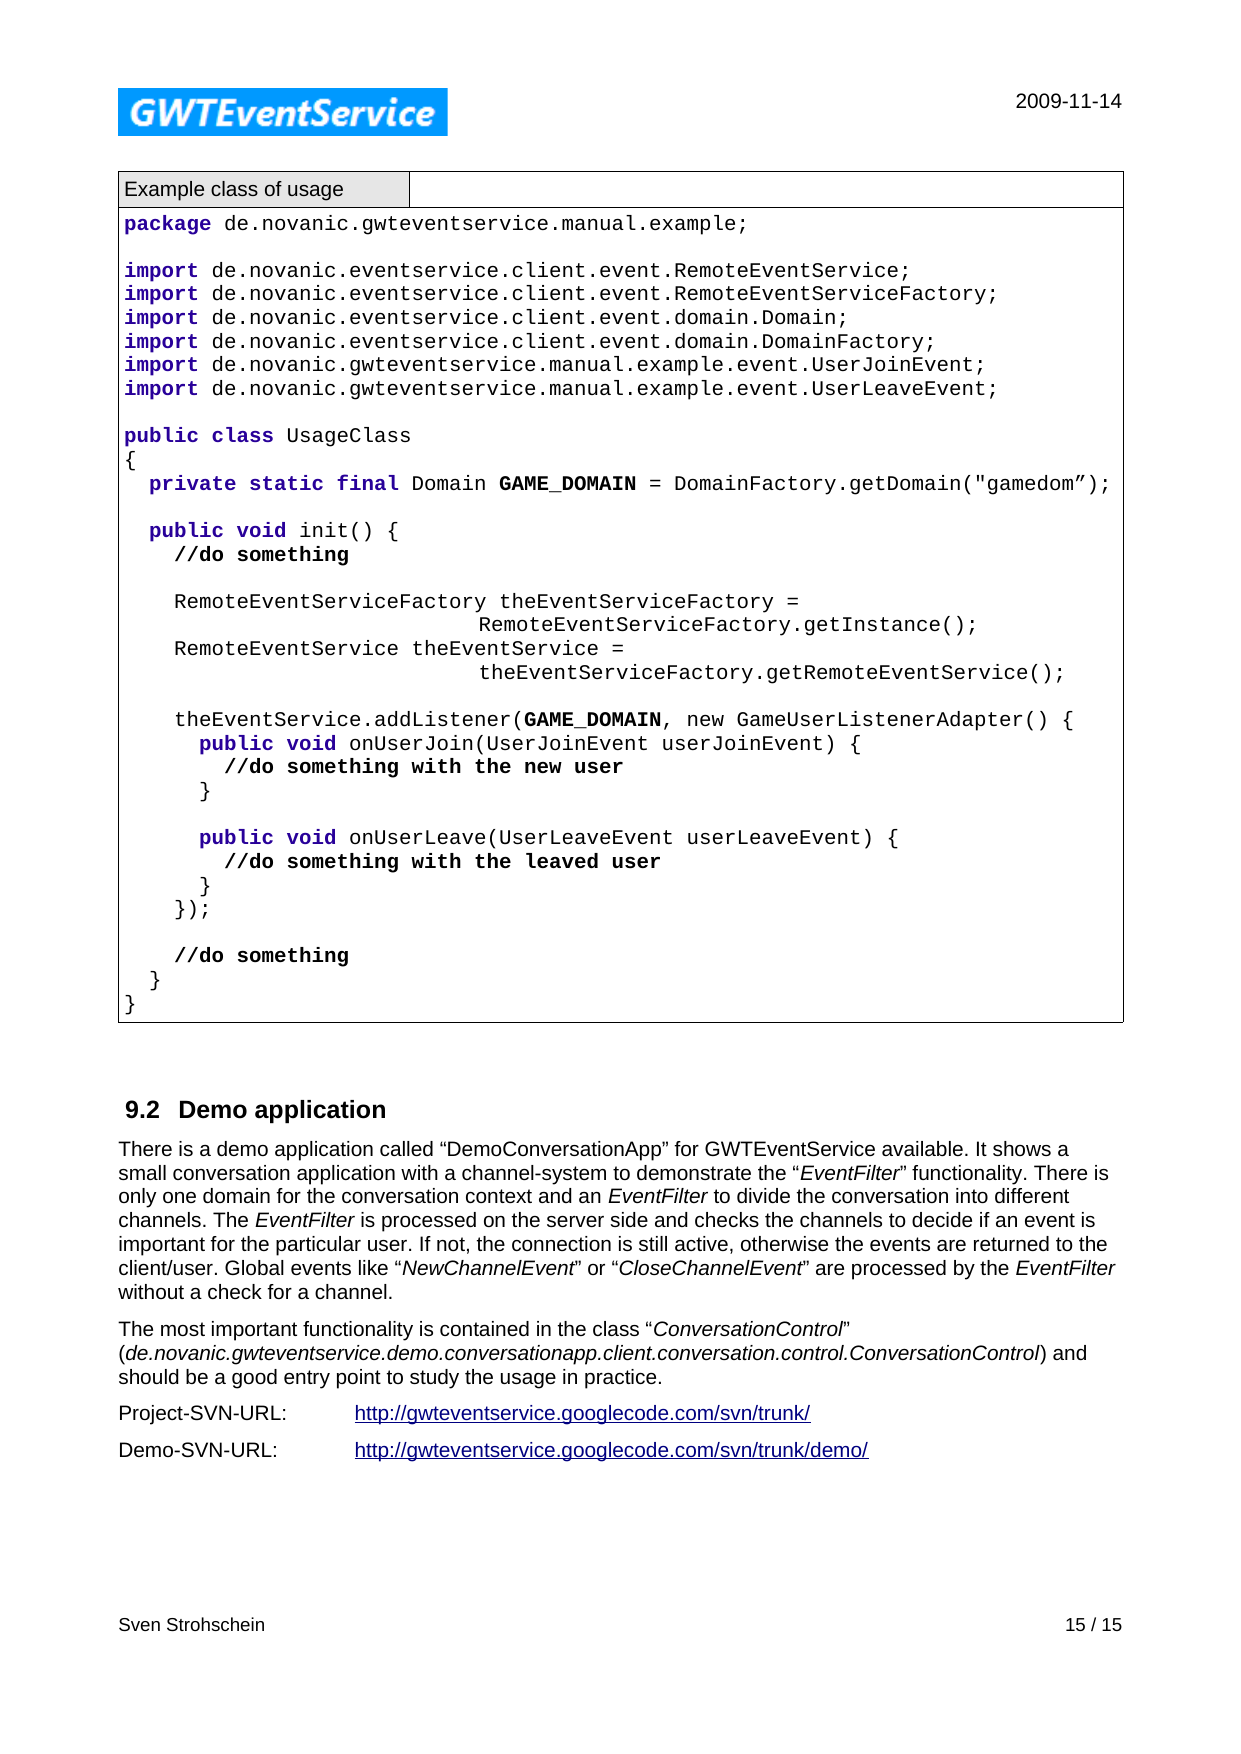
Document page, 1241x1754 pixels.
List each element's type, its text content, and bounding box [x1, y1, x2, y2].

text Demo-SVN-URL: http://gwteventservice.googlecode.com/svn/trunk/demo/ [118, 1437, 1122, 1461]
table_cell package de.novanic.gwteventservice.manual.example; import de.novanic.eventservice.client.event.RemoteEventService; import de.novanic.eventservice.client.event.RemoteEventServiceFactory; import de.novanic.eventservice.client.event.domain.Domain; import de.novanic.eventservice.client.event.domain.DomainFactory; import de.novanic.gwteventservice.manual.example.event.UserJoinEvent; import de.novanic.gwteventservice.manual.example.event.UserLeaveEvent; public class UsageClass { private static final Domain GAME_DOMAIN = DomainFactory.getDomain("gamedom”); public void init() { //do something RemoteEventServiceFactory theEventServiceFactory = RemoteEventServiceFactory.getInstance(); RemoteEventService theEventService = theEventServiceFactory.getRemoteEventService(); theEventService.addListener(GAME_DOMAIN, new GameUserListenerAdapter() { public void onUserJoin(UserJoinEvent userJoinEvent) { //do something with the new user } public void onUserLeave(UserLeaveEvent userLeaveEvent) { //do something with the leaved user } }); //do something } } [119, 208, 1123, 1022]
table_header Example class of usage [119, 172, 409, 207]
text The most important functionality is contained in the class “ConversationControl” (de.novanic.gwteventservice.demo.conversationapp.client.conversation.control.ConversationControl) and should be a good entry point to study the usage in practice. [118, 1317, 1122, 1388]
text Project-SVN-URL: http://gwteventservice.googlecode.com/svn/trunk/ [118, 1401, 1122, 1425]
text There is a demo application called “DemoConversationApp” for GWTEventService available. It shows a small conversation application with a channel-system to demonstrate the “EventFilter” functionality. There is only one domain for the conversation context and an EventFilter to divide the conversation into different channels. The EventFilter is processed on the server side and checks the channels to decide if an event is important for the particular user. If not, the connection is still active, otherwise the events are returned to the client/user. Global events like “NewChannelEvent” or “CloseChannelEvent” are processed by the EventFilter without a check for a channel. [118, 1136, 1122, 1304]
picture [118, 88, 448, 136]
table_header [410, 172, 1123, 207]
subtitle Demo application [118, 1095, 1122, 1124]
